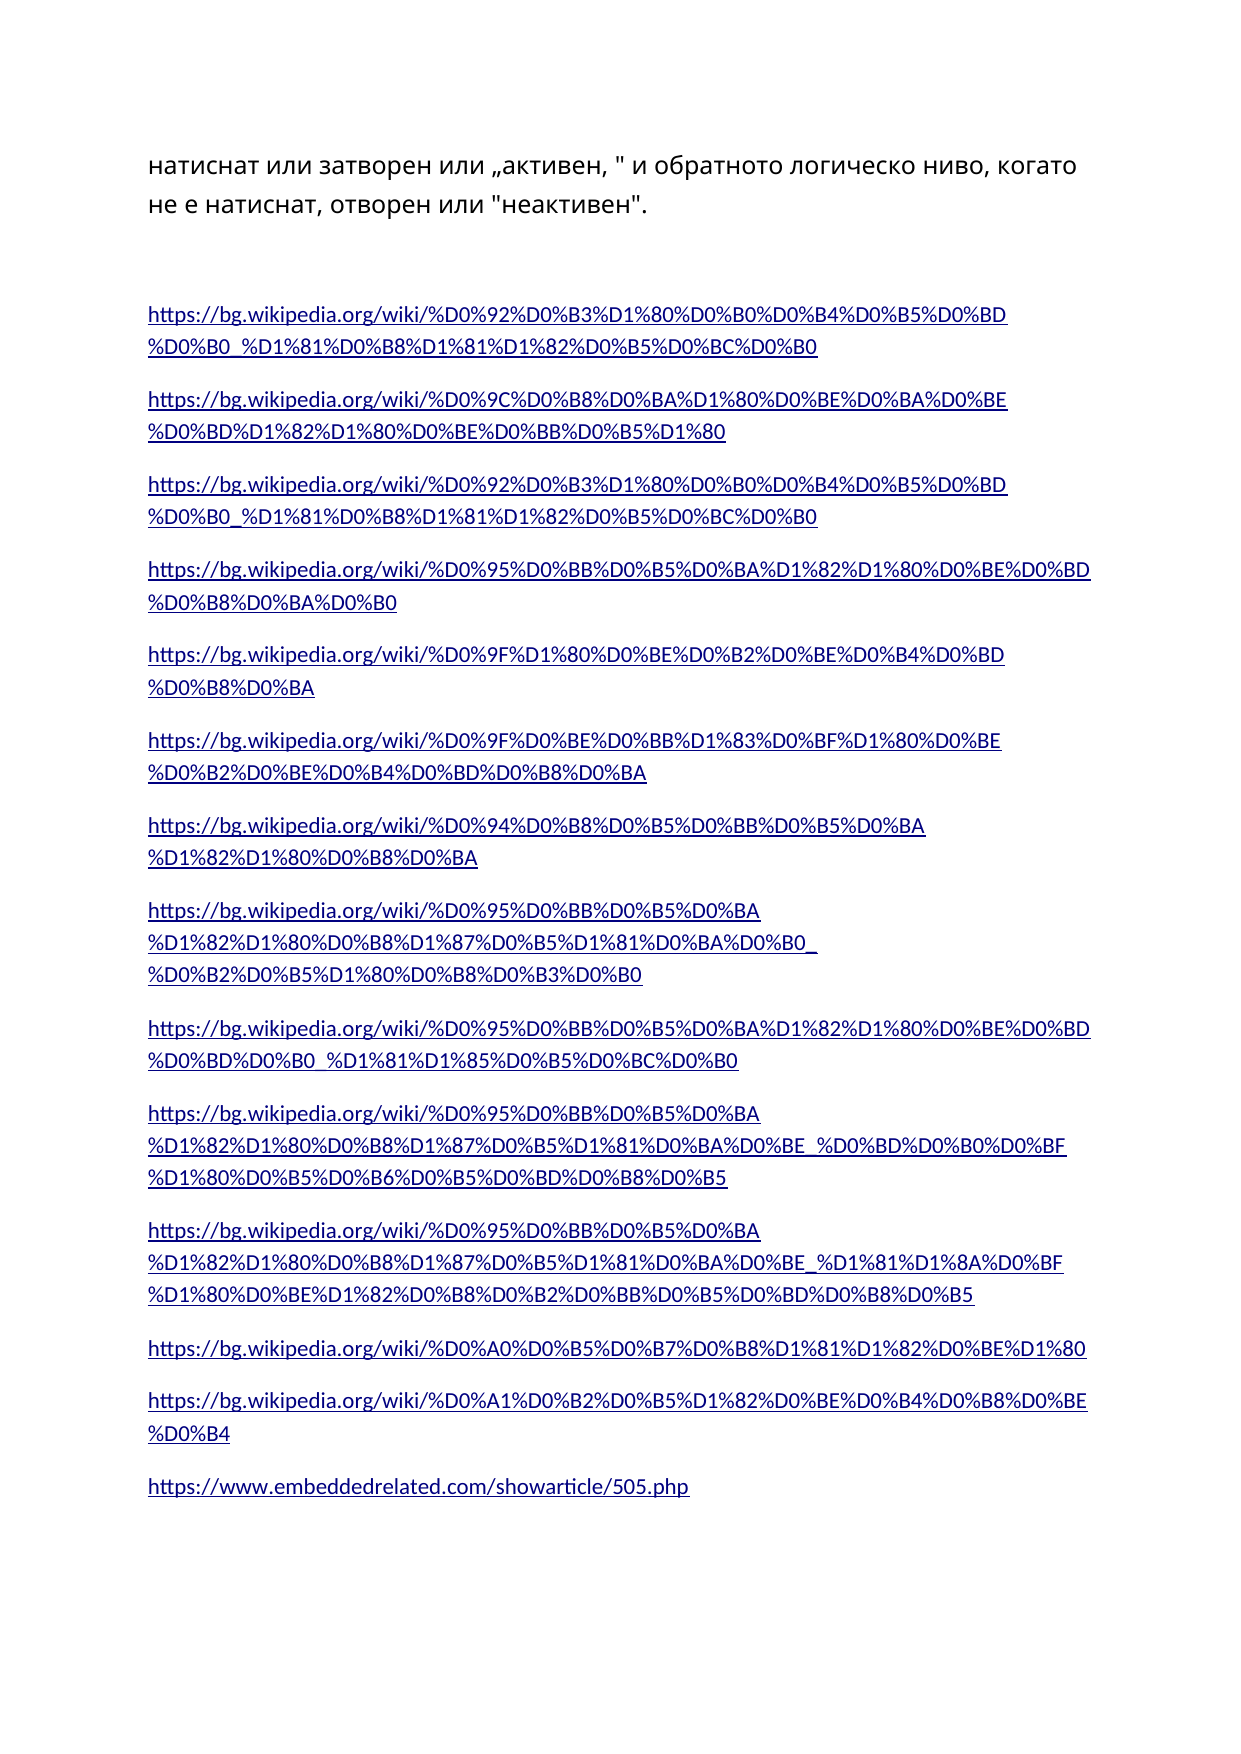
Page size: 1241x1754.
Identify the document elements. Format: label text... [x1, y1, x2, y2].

text https://bg.wikipedia.org/wiki/%D0%94%D0%B8%D0%B5%D0%BB%D0%B5%D0%BA%D1%82%D1%80%D0%B8%D0%BA [148, 811, 1093, 871]
text https://bg.wikipedia.org/wiki/%D0%95%D0%BB%D0%B5%D0%BA%D1%82%D1%80%D0%BE%D0%BD%D0%B8%D0%BA%D0%B0 [148, 555, 1093, 616]
text https://bg.wikipedia.org/wiki/%D0%95%D0%BB%D0%B5%D0%BA%D1%82%D1%80%D0%BE%D0%BD%D0%BD%D0%B0_%D1%81%D1%85%D0%B5%D0%BC%D0%B0 [148, 1014, 1093, 1074]
text https://bg.wikipedia.org/wiki/%D0%9C%D0%B8%D0%BA%D1%80%D0%BE%D0%BA%D0%BE%D0%BD%D1%82%D1%80%D0%BE%D0%BB%D0%B5%D1%80 [148, 385, 1093, 445]
text https://bg.wikipedia.org/wiki/%D0%92%D0%B3%D1%80%D0%B0%D0%B4%D0%B5%D0%BD%D0%B0_%D1%81%D0%B8%D1%81%D1%82%D0%B5%D0%BC%D0%B0 [148, 300, 1093, 360]
text https://bg.wikipedia.org/wiki/%D0%9F%D0%BE%D0%BB%D1%83%D0%BF%D1%80%D0%BE%D0%B2%D0%BE%D0%B4%D0%BD%D0%B8%D0%BA [148, 726, 1093, 786]
text https://bg.wikipedia.org/wiki/%D0%A1%D0%B2%D0%B5%D1%82%D0%BE%D0%B4%D0%B8%D0%BE%D0%B4 [148, 1387, 1093, 1447]
text https://bg.wikipedia.org/wiki/%D0%92%D0%B3%D1%80%D0%B0%D0%B4%D0%B5%D0%BD%D0%B0_%D1%81%D0%B8%D1%81%D1%82%D0%B5%D0%BC%D0%B0 [148, 470, 1093, 530]
text натиснат или затворен или „активен, " и обратното логическо ниво, когато не е натиснат, отворен или "неактивен". [148, 148, 1093, 221]
text https://bg.wikipedia.org/wiki/%D0%95%D0%BB%D0%B5%D0%BA%D1%82%D1%80%D0%B8%D1%87%D0%B5%D1%81%D0%BA%D0%BE_%D1%81%D1%8A%D0%BF%D1%80%D0%BE%D1%82%D0%B8%D0%B2%D0%BB%D0%B5%D0%BD%D0%B8%D0%B5 [148, 1216, 1093, 1309]
text https://bg.wikipedia.org/wiki/%D0%95%D0%BB%D0%B5%D0%BA%D1%82%D1%80%D0%B8%D1%87%D0%B5%D1%81%D0%BA%D0%BE_%D0%BD%D0%B0%D0%BF%D1%80%D0%B5%D0%B6%D0%B5%D0%BD%D0%B8%D0%B5 [148, 1099, 1093, 1191]
text https://www.embeddedrelated.com/showarticle/505.php [148, 1472, 1093, 1500]
text https://bg.wikipedia.org/wiki/%D0%9F%D1%80%D0%BE%D0%B2%D0%BE%D0%B4%D0%BD%D0%B8%D0%BA [148, 641, 1093, 701]
text https://bg.wikipedia.org/wiki/%D0%95%D0%BB%D0%B5%D0%BA%D1%82%D1%80%D0%B8%D1%87%D0%B5%D1%81%D0%BA%D0%B0_%D0%B2%D0%B5%D1%80%D0%B8%D0%B3%D0%B0 [148, 896, 1093, 989]
text https://bg.wikipedia.org/wiki/%D0%A0%D0%B5%D0%B7%D0%B8%D1%81%D1%82%D0%BE%D1%80 [148, 1334, 1093, 1362]
